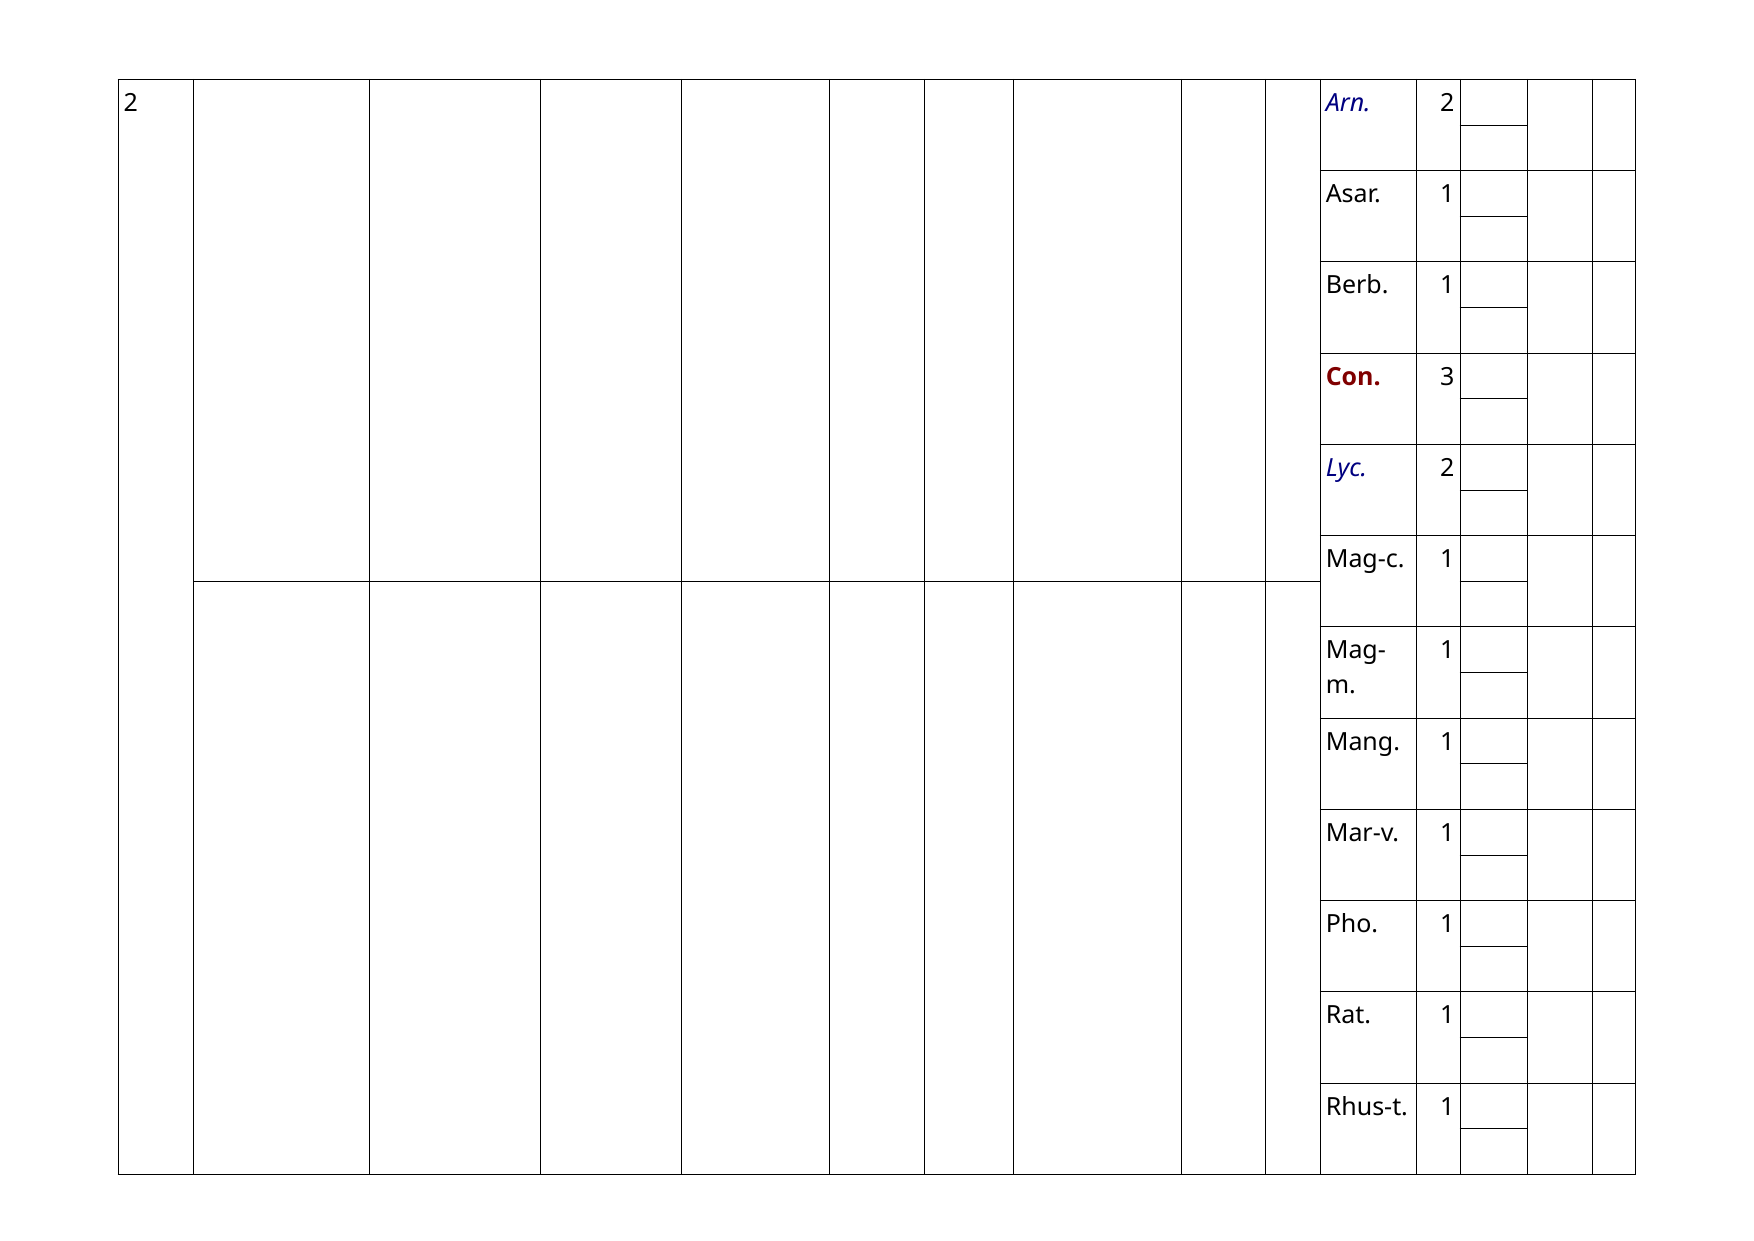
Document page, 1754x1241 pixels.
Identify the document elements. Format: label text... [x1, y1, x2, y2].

table_cell [1014, 80, 1181, 581]
table_cell [1528, 1084, 1592, 1174]
table_cell [1593, 810, 1635, 900]
table_cell 1 [1417, 536, 1460, 626]
table_cell [1461, 627, 1527, 672]
table_cell 2 [1417, 80, 1460, 170]
table_cell [1461, 536, 1527, 581]
table_cell [830, 582, 924, 1174]
table_cell [682, 582, 829, 1174]
table_cell [1461, 1038, 1527, 1083]
table_cell Berb. [1321, 262, 1416, 353]
table_cell 1 [1417, 719, 1460, 809]
table_cell Con. [1321, 354, 1416, 444]
table_cell [1461, 445, 1527, 489]
table_cell Mar-v. [1321, 810, 1416, 900]
table_cell [1461, 719, 1527, 763]
table_cell [925, 582, 1013, 1174]
table_cell [1266, 582, 1320, 1174]
table_cell [1528, 627, 1592, 718]
table_cell [1461, 764, 1527, 809]
table_cell 1 [1417, 1084, 1460, 1174]
table_cell [1266, 80, 1320, 581]
table_cell [1593, 901, 1635, 991]
table_cell [1528, 80, 1592, 170]
table_cell [1528, 262, 1592, 353]
table_cell [1461, 901, 1527, 946]
table_cell Mang. [1321, 719, 1416, 809]
table_cell Asar. [1321, 171, 1416, 261]
table_cell Arn. [1321, 80, 1416, 170]
table_cell Mag-m. [1321, 627, 1416, 718]
table_cell [1182, 582, 1265, 1174]
table_cell [1461, 399, 1527, 444]
table_cell [1461, 217, 1527, 261]
table_cell [541, 582, 681, 1174]
table_cell [1461, 856, 1527, 900]
table_cell Lyc. [1321, 445, 1416, 535]
table_cell [1182, 80, 1265, 581]
table_cell [1461, 992, 1527, 1037]
table_cell [1461, 171, 1527, 216]
table_cell [1014, 582, 1181, 1174]
table_cell 1 [1417, 627, 1460, 718]
table_cell [1528, 719, 1592, 809]
table_cell [1593, 1084, 1635, 1174]
table_cell [1593, 80, 1635, 170]
table_cell Pho. [1321, 901, 1416, 991]
table_cell [1461, 947, 1527, 991]
table_cell [1461, 491, 1527, 535]
table_cell Rat. [1321, 992, 1416, 1083]
table_cell 2 [119, 80, 193, 1174]
table_cell [194, 80, 369, 581]
table_cell [1461, 1129, 1527, 1174]
table_cell [1593, 719, 1635, 809]
table_cell [194, 582, 369, 1174]
table_cell [1528, 171, 1592, 261]
table_cell [1593, 262, 1635, 353]
table_cell [1461, 80, 1527, 124]
table_cell [370, 582, 540, 1174]
table_cell [1593, 536, 1635, 626]
table_cell [541, 80, 681, 581]
table_cell Mag-c. [1321, 536, 1416, 626]
table_cell 1 [1417, 901, 1460, 991]
table_cell [1528, 992, 1592, 1083]
table_cell [1593, 992, 1635, 1083]
table_cell 2 [1417, 445, 1460, 535]
table_cell [1528, 445, 1592, 535]
table_cell [925, 80, 1013, 581]
table_cell 1 [1417, 992, 1460, 1083]
table_cell [1528, 810, 1592, 900]
table_cell [1593, 171, 1635, 261]
table_cell [1461, 582, 1527, 626]
table_cell 1 [1417, 171, 1460, 261]
table_cell [1461, 810, 1527, 854]
table_cell [1528, 901, 1592, 991]
table_cell Rhus-t. [1321, 1084, 1416, 1174]
table_cell [682, 80, 829, 581]
table_cell 3 [1417, 354, 1460, 444]
table_cell [1528, 354, 1592, 444]
table_cell [1461, 262, 1527, 307]
table_cell [1461, 126, 1527, 170]
table_cell [1528, 536, 1592, 626]
table_cell [370, 80, 540, 581]
table_cell [1593, 627, 1635, 718]
table_cell 1 [1417, 262, 1460, 353]
table_cell [830, 80, 924, 581]
table_cell [1461, 673, 1527, 718]
table_cell [1593, 354, 1635, 444]
table_cell [1461, 308, 1527, 353]
table_cell [1593, 445, 1635, 535]
table_cell 1 [1417, 810, 1460, 900]
table_cell [1461, 1084, 1527, 1128]
table_cell [1461, 354, 1527, 398]
